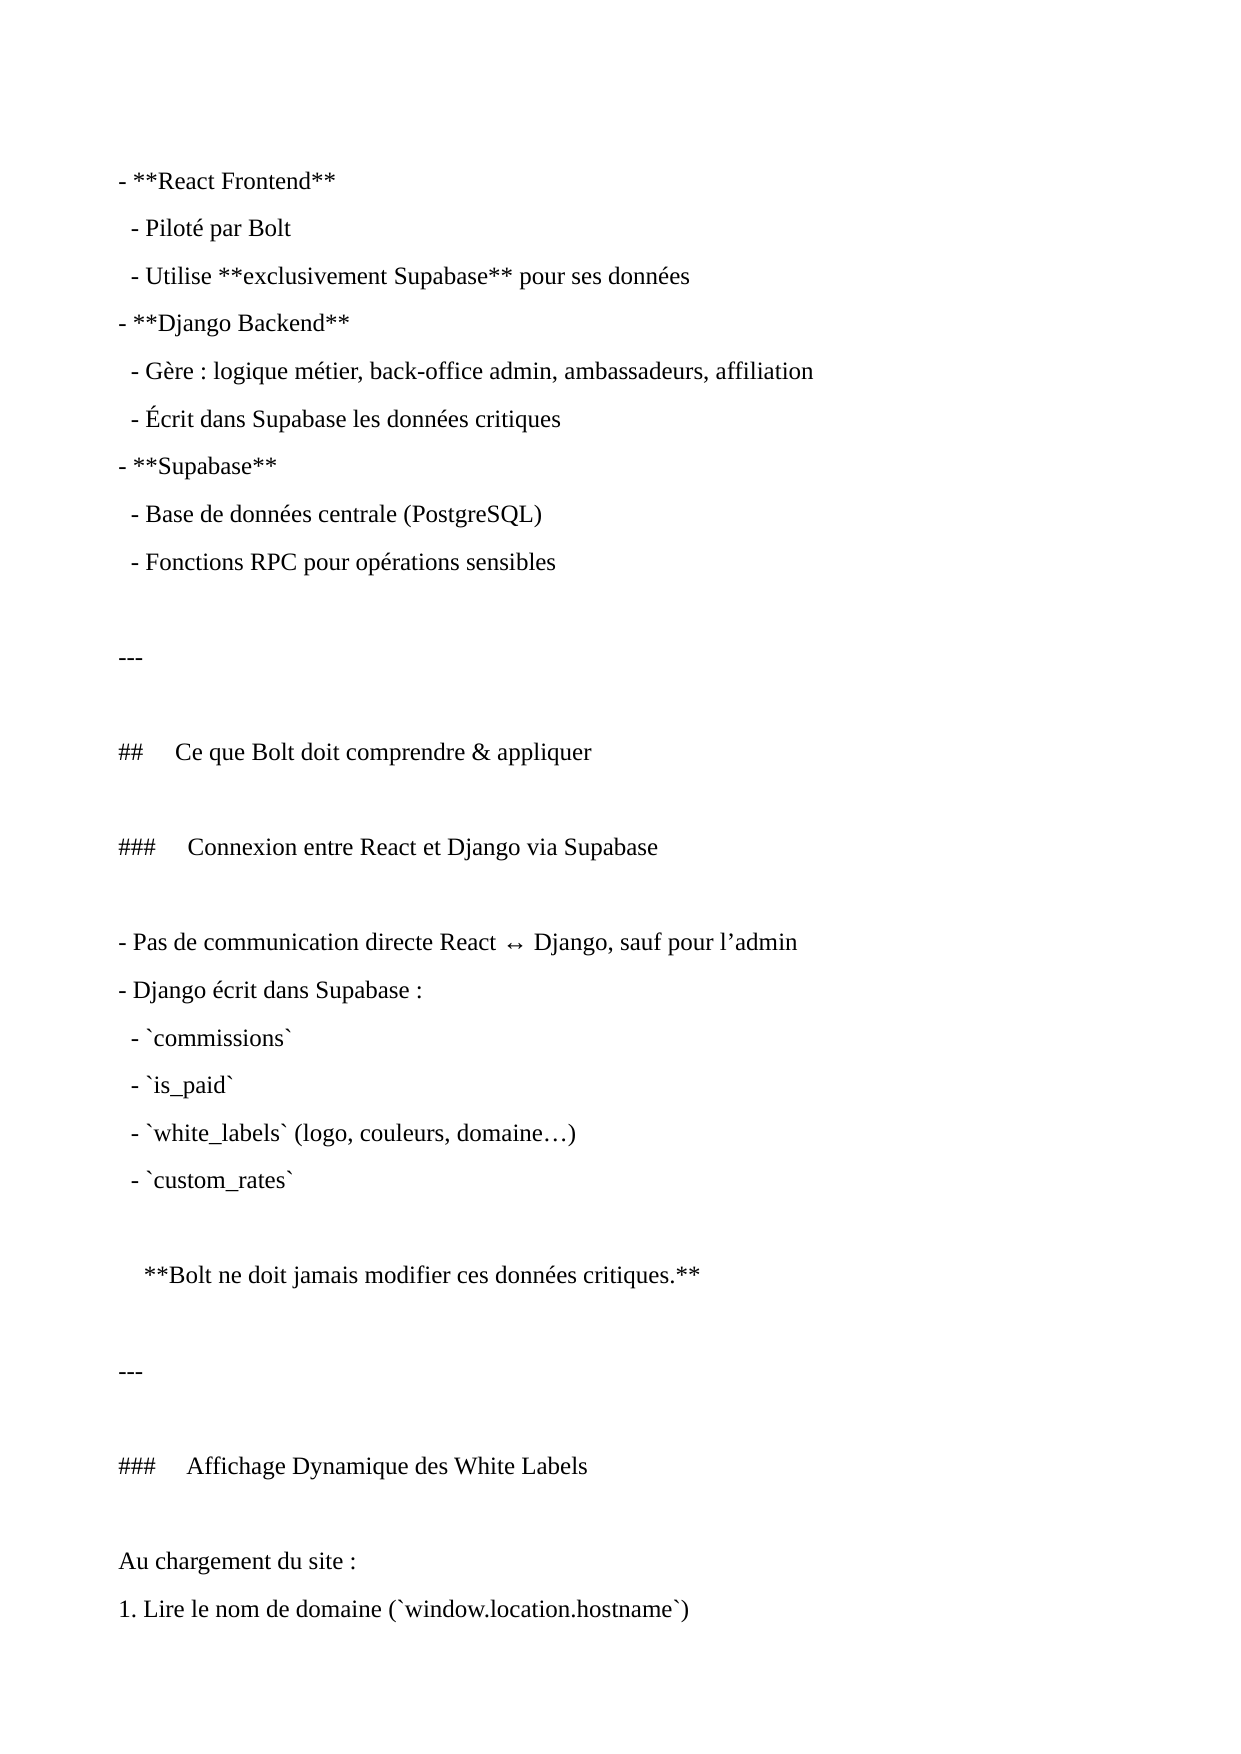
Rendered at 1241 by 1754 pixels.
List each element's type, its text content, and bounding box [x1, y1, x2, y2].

text - `custom_rates` [118, 1165, 1122, 1194]
text - `commissions` [118, 1023, 1122, 1051]
text - `is_paid` [118, 1070, 1122, 1099]
text - **Django Backend** [118, 308, 1122, 337]
text --- [118, 642, 1122, 671]
text - Django écrit dans Supabase : [118, 975, 1122, 1004]
text - Utilise **exclusivement Supabase** pour ses données [118, 261, 1122, 290]
text - Piloté par Bolt [118, 213, 1122, 242]
text Au chargement du site : [118, 1546, 1122, 1575]
text ### 🎨 Affichage Dynamique des White Labels [118, 1451, 1122, 1480]
text 🚫 **Bolt ne doit jamais modifier ces données critiques.** [118, 1261, 1122, 1289]
text - Écrit dans Supabase les données critiques [118, 404, 1122, 432]
text - `white_labels` (logo, couleurs, domaine…) [118, 1118, 1122, 1147]
text --- [118, 1356, 1122, 1384]
text - Fonctions RPC pour opérations sensibles [118, 547, 1122, 575]
text - Base de données centrale (PostgreSQL) [118, 499, 1122, 528]
text - **Supabase** [118, 451, 1122, 480]
text - Gère : logique métier, back-office admin, ambassadeurs, affiliation [118, 356, 1122, 385]
text - Pas de communication directe React ↔ Django, sauf pour l’admin [118, 927, 1122, 956]
text ### 🔗 Connexion entre React et Django via Supabase [118, 832, 1122, 861]
text 1. Lire le nom de domaine (`window.location.hostname`) [118, 1594, 1122, 1623]
text - **React Frontend** [118, 166, 1122, 194]
text ## 🧩 Ce que Bolt doit comprendre & appliquer [118, 737, 1122, 766]
